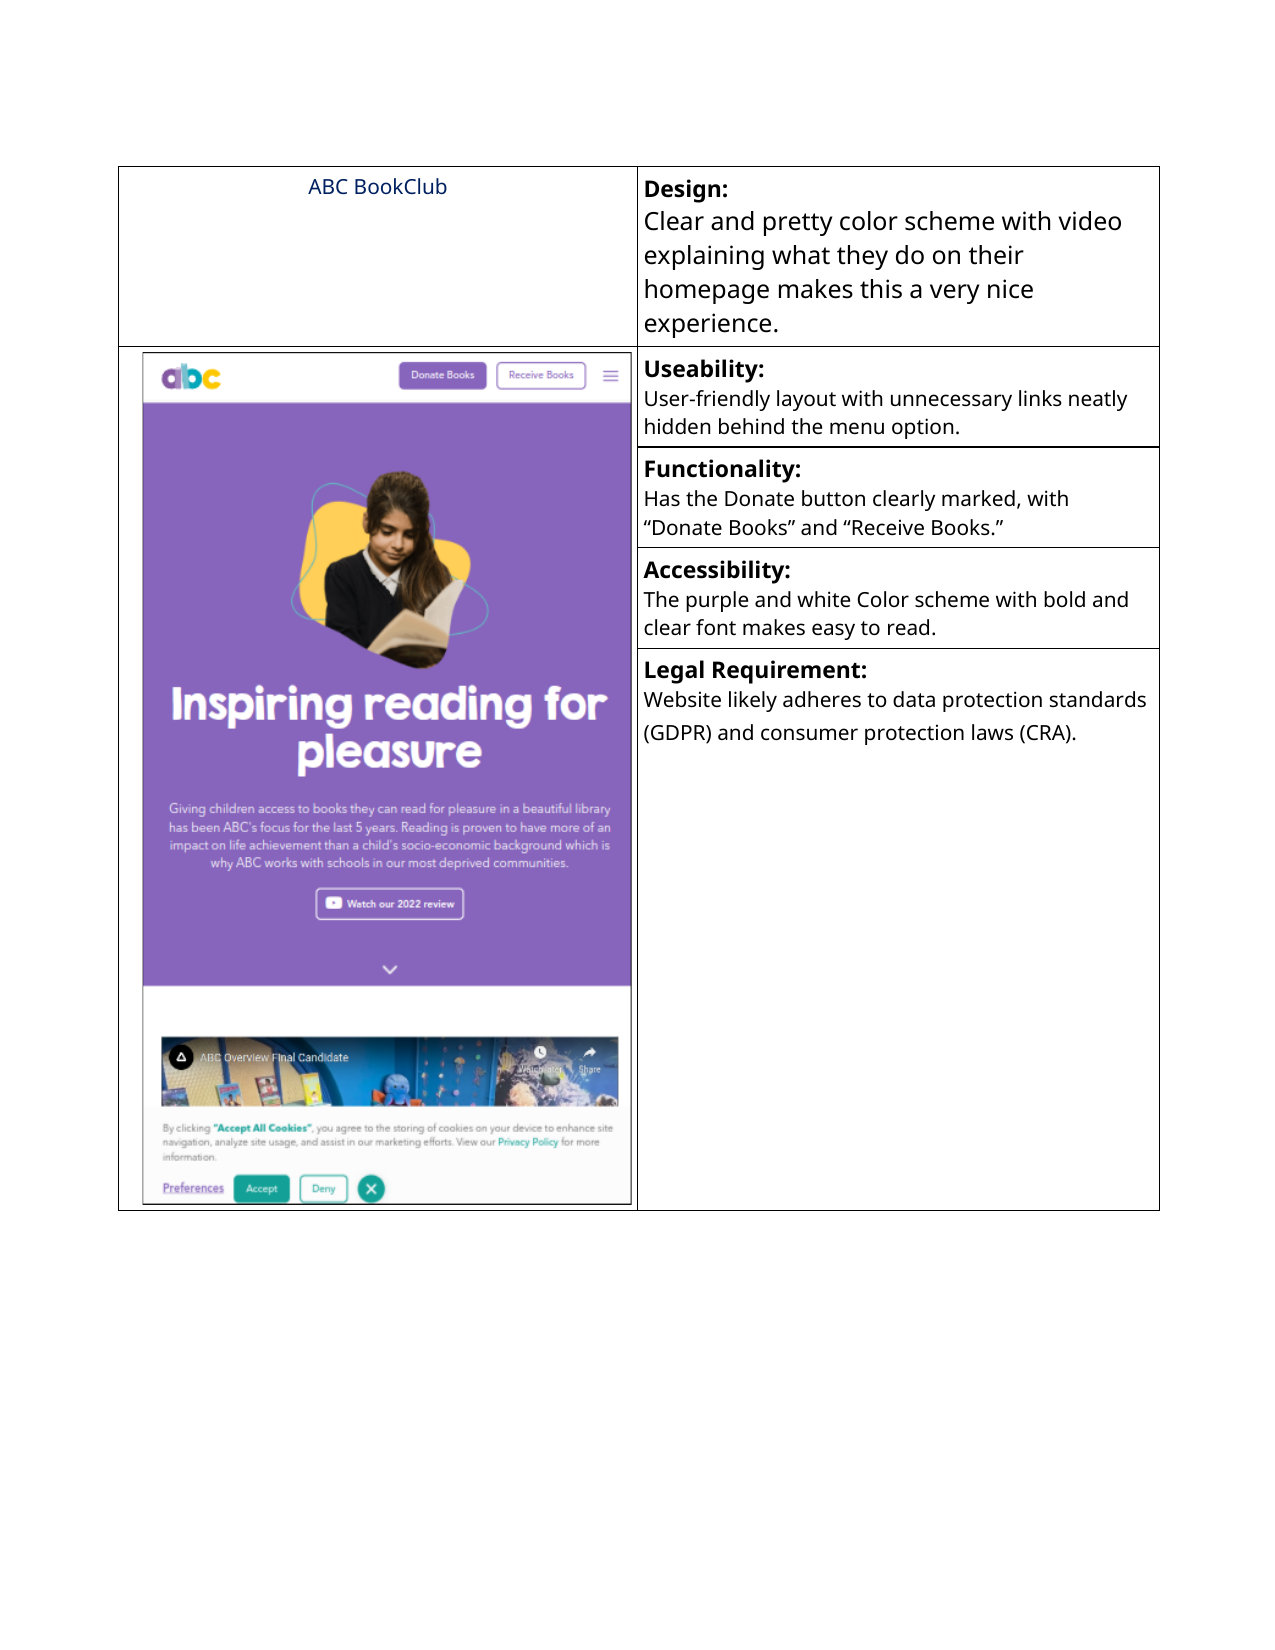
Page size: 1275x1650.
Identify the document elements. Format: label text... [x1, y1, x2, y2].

table_cell [119, 347, 637, 1210]
table_cell Accessibility: The purple and white Color scheme with bold and clear font makes easy to read. [638, 548, 1159, 648]
table_header Design: Clear and pretty color scheme with video explaining what they do on their homepage makes this a very nice experience. [638, 167, 1159, 346]
table_cell Legal Requirement: Website likely adheres to data protection standards (GDPR) and consumer protection laws (CRA). [638, 649, 1159, 1210]
table_header ABC BookClub [119, 167, 637, 346]
table_cell Useability: User-friendly layout with unnecessary links neatly hidden behind the menu option. [638, 347, 1159, 446]
text ­ [118, 1259, 1157, 1287]
table_cell Functionality: Has the Donate button clearly marked, with “Donate Books” and “Receive Books.” [638, 448, 1159, 547]
picture [142, 352, 632, 1205]
